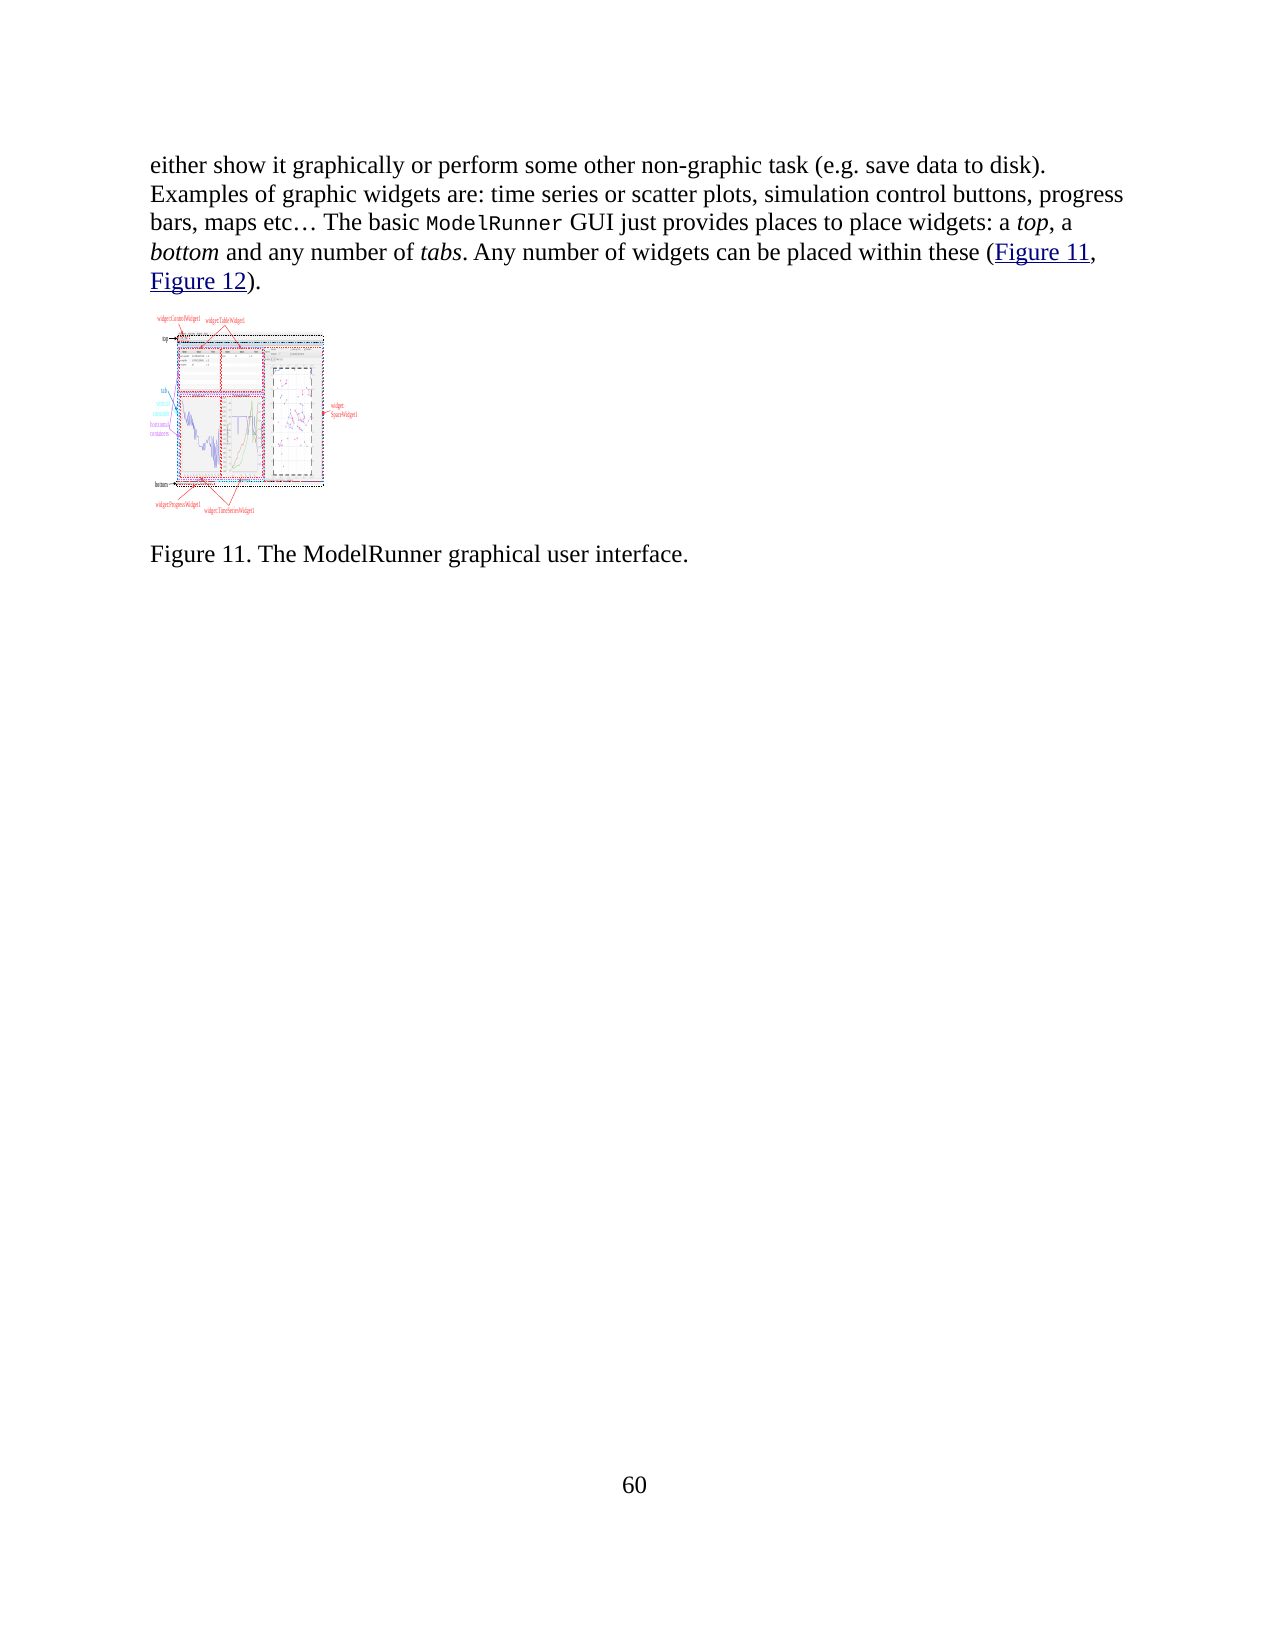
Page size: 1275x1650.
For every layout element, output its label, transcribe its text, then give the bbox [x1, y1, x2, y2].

text Figure 11. The ModelRunner graphical user interface. [150, 539, 1125, 567]
text either show it graphically or perform some other non-graphic task (e.g. save data to disk). Examples of graphic widgets are: time series or scatter plots, simulation control buttons, progress bars, maps etc…​ The basic ModelRunner GUI just provides places to place widgets: a top, a bottom and any number of tabs. Any number of widgets can be placed within these (Figure 11, Figure 12). [150, 150, 1125, 294]
